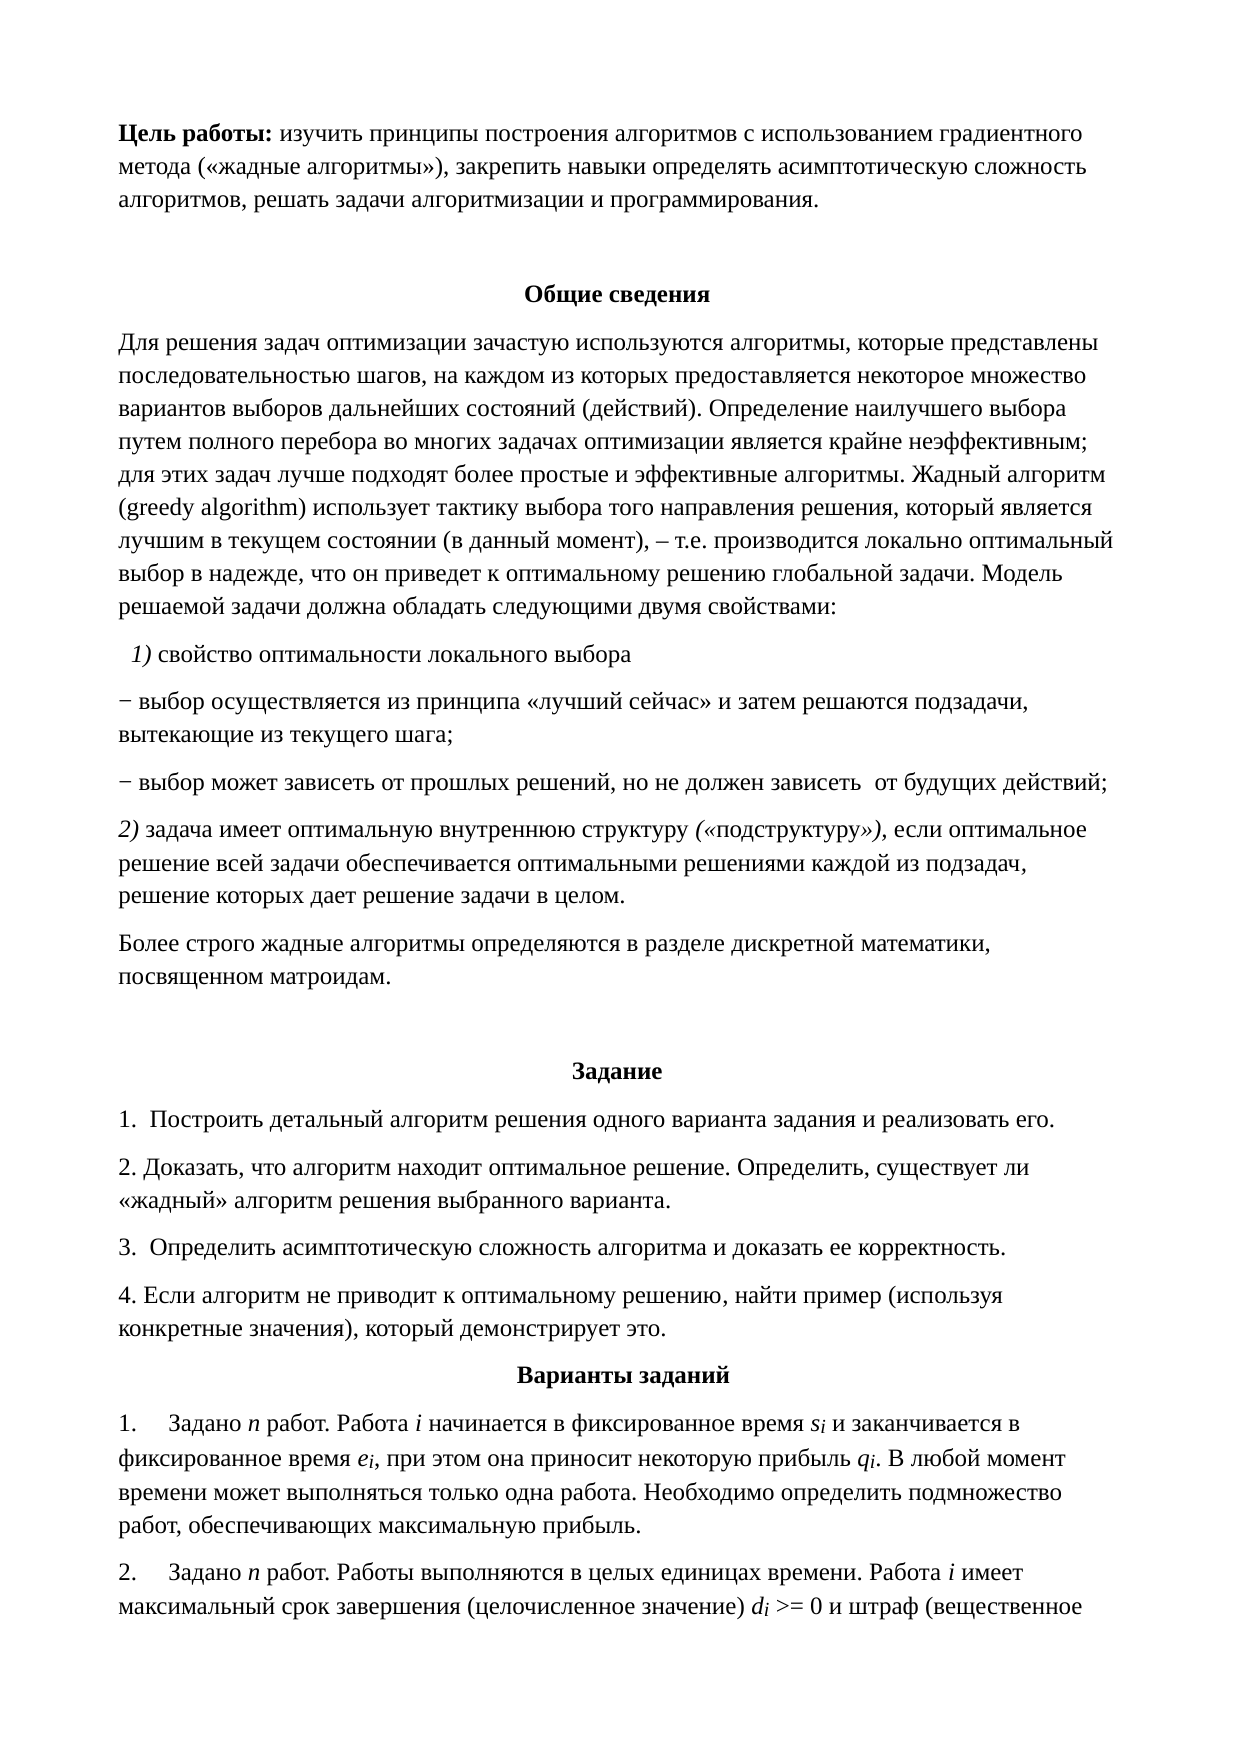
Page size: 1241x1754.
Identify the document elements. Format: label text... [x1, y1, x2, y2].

text Варианты заданий [118, 1361, 1122, 1389]
text Для решения задач оптимизации зачастую используются алгоритмы, которые представлены последовательностью шагов, на каждом из которых предоставляется некоторое множество вариантов выборов дальнейших состояний (действий). Определение наилучшего выбора путем полного перебора во многих задачах оптимизации является крайне неэффективным; для этих задач лучше подходят более простые и эффективные алгоритмы. Жадный алгоритм (greedy algorithm) использует тактику выбора того направления решения, который является лучшим в текущем состоянии (в данный момент), – т.е. производится локально оптимальный выбор в надежде, что он приведет к оптимальному решению глобальной задачи. Модель решаемой задачи должна обладать следующими двумя свойствами: [118, 327, 1122, 620]
text 2. Задано n работ. Работы выполняются в целых единицах времени. Работа i имеет максимальный срок завершения (целочисленное значение) di >= 0 и штраф (вещественное [118, 1557, 1122, 1621]
text 1) свойство оптимальности локального выбора [118, 639, 1122, 667]
text 2. Доказать, что алгоритм находит оптимальное решение. Определить, существует ли «жадный» алгоритм решения выбранного варианта. [118, 1152, 1122, 1213]
text Более строго жадные алгоритмы определяются в разделе дискретной математики, посвященном матроидам. [118, 928, 1122, 990]
text 2) задача имеет оптимальную внутреннюю структуру («подструктуру»), если оптимальное решение всей задачи обеспечивается оптимальными решениями каждой из подзадач, решение которых дает решение задачи в целом. [118, 814, 1122, 909]
text − выбор может зависеть от прошлых решений, но не должен зависеть от будущих действий; [118, 767, 1122, 796]
text 1. Построить детальный алгоритм решения одного варианта задания и реализовать его. [118, 1104, 1122, 1133]
text Цель работы: изучить принципы построения алгоритмов с использованием градиентного метода («жадные алгоритмы»), закрепить навыки определять асимптотическую сложность алгоритмов, решать задачи алгоритмизации и программирования. [118, 118, 1122, 213]
text Задание [118, 1056, 1122, 1085]
text Общие сведения [118, 279, 1122, 308]
text 3. Определить асимптотическую сложность алгоритма и доказать ее корректность. [118, 1232, 1122, 1261]
text − выбор осуществляется из принципа «лучший сейчас» и затем решаются подзадачи, вытекающие из текущего шага; [118, 686, 1122, 748]
text 1. Задано n работ. Работа i начинается в фиксированное время si и заканчивается в фиксированное время ei, при этом она приносит некоторую прибыль qi. В любой момент времени может выполняться только одна работа. Необходимо определить подмножество работ, обеспечивающих максимальную прибыль. [118, 1408, 1122, 1539]
text 4. Если алгоритм не приводит к оптимальному решению, найти пример (используя конкретные значения), который демонстрирует это. [118, 1280, 1122, 1342]
